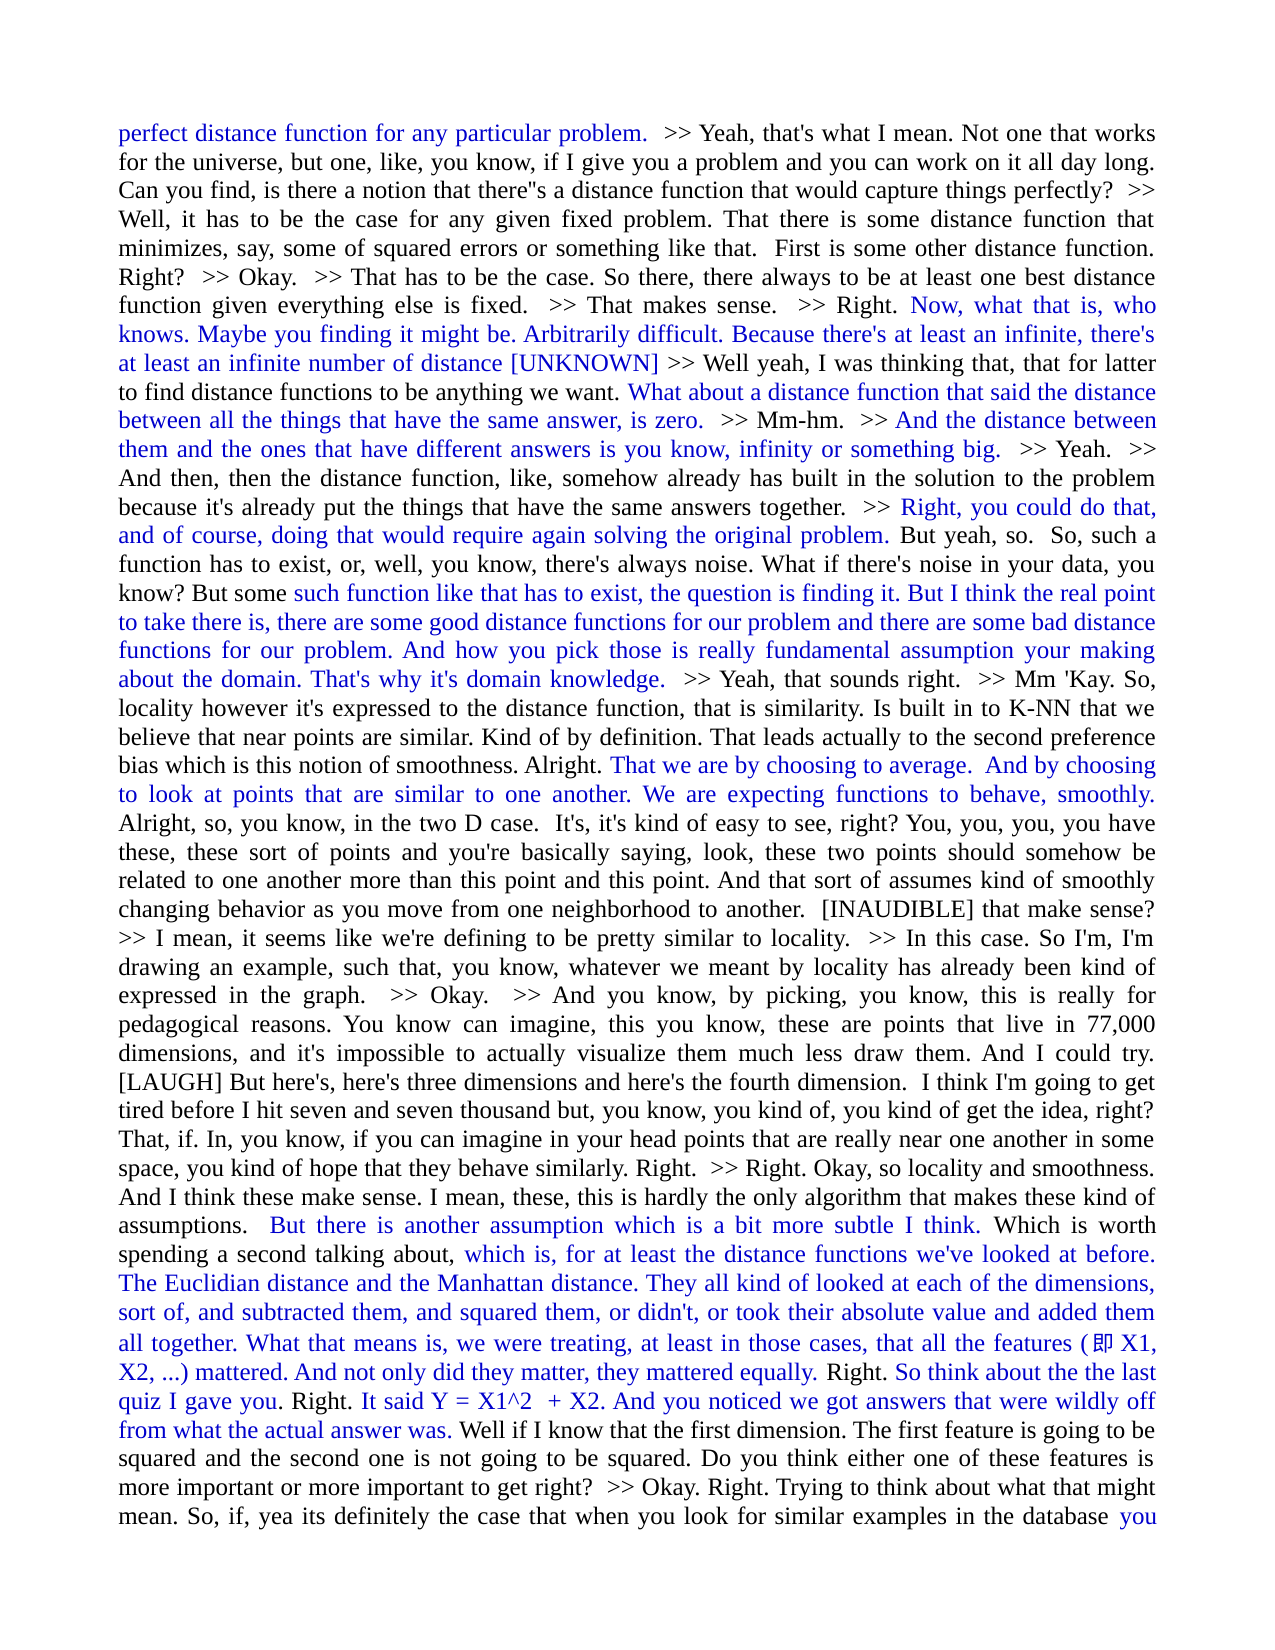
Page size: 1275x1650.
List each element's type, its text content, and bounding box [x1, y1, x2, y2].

text perfect distance function for any particular problem. >> Yeah, that's what I mean. Not one that works for the universe, but one, like, you know, if I give you a problem and you can work on it all day long. Can you find, is there a notion that there''s a distance function that would capture things perfectly? >> Well, it has to be the case for any given fixed problem. That there is some distance function that minimizes, say, some of squared errors or something like that. First is some other distance function. Right? >> Okay. >> That has to be the case. So there, there always to be at least one best distance function given everything else is fixed. >> That makes sense. >> Right. Now, what that is, who knows. Maybe you finding it might be. Arbitrarily difficult. Because there's at least an infinite, there's at least an infinite number of distance [UNKNOWN] >> Well yeah, I was thinking that, that for latter to find distance functions to be anything we want. What about a distance function that said the distance between all the things that have the same answer, is zero. >> Mm-hm. >> And the distance between them and the ones that have different answers is you know, infinity or something big. >> Yeah. >> And then, then the distance function, like, somehow already has built in the solution to the problem because it's already put the things that have the same answers together. >> Right, you could do that, and of course, doing that would require again solving the original problem. But yeah, so. So, such a function has to exist, or, well, you know, there's always noise. What if there's noise in your data, you know? But some such function like that has to exist, the question is finding it. But I think the real point to take there is, there are some good distance functions for our problem and there are some bad distance functions for our problem. And how you pick those is really fundamental assumption your making about the domain. That's why it's domain knowledge. >> Yeah, that sounds right. >> Mm 'Kay. So, locality however it's expressed to the distance function, that is similarity. Is built in to K-NN that we believe that near points are similar. Kind of by definition. That leads actually to the second preference bias which is this notion of smoothness. Alright. That we are by choosing to average. And by choosing to look at points that are similar to one another. We are expecting functions to behave, smoothly. Alright, so, you know, in the two D case. It's, it's kind of easy to see, right? You, you, you, you have these, these sort of points and you're basically saying, look, these two points should somehow be related to one another more than this point and this point. And that sort of assumes kind of smoothly changing behavior as you move from one neighborhood to another. [INAUDIBLE] that make sense? >> I mean, it seems like we're defining to be pretty similar to locality. >> In this case. So I'm, I'm drawing an example, such that, you know, whatever we meant by locality has already been kind of expressed in the graph. >> Okay. >> And you know, by picking, you know, this is really for pedagogical reasons. You know can imagine, this you know, these are points that live in 77,000 dimensions, and it's impossible to actually visualize them much less draw them. And I could try. [LAUGH] But here's, here's three dimensions and here's the fourth dimension. I think I'm going to get tired before I hit seven and seven thousand but, you know, you kind of, you kind of get the idea, right? That, if. In, you know, if you can imagine in your head points that are really near one another in some space, you kind of hope that they behave similarly. Right. >> Right. Okay, so locality and smoothness. And I think these make sense. I mean, these, this is hardly the only algorithm that makes these kind of assumptions. But there is another assumption which is a bit more subtle I think. Which is worth spending a second talking about, which is, for at least the distance functions we've looked at before. The Euclidian distance and the Manhattan distance. They all kind of looked at each of the dimensions, sort of, and subtracted them, and squared them, or didn't, or took their absolute value and added them all together. What that means is, we were treating, at least in those cases, that all the features (即X1, X2, ...) mattered. And not only did they matter, they mattered equally. Right. So think about the the last quiz I gave you. Right. It said Y = X1^2 + X2. And you noticed we got answers that were wildly off from what the actual answer was. Well if I know that the first dimension. The first feature is going to be squared and the second one is not going to be squared. Do you think either one of these features is more important or more important to get right? >> Okay. Right. Trying to think about what that might mean. So, if, yea its definitely the case that when you look for similar examples in the database you [118, 118, 1157, 1530]
